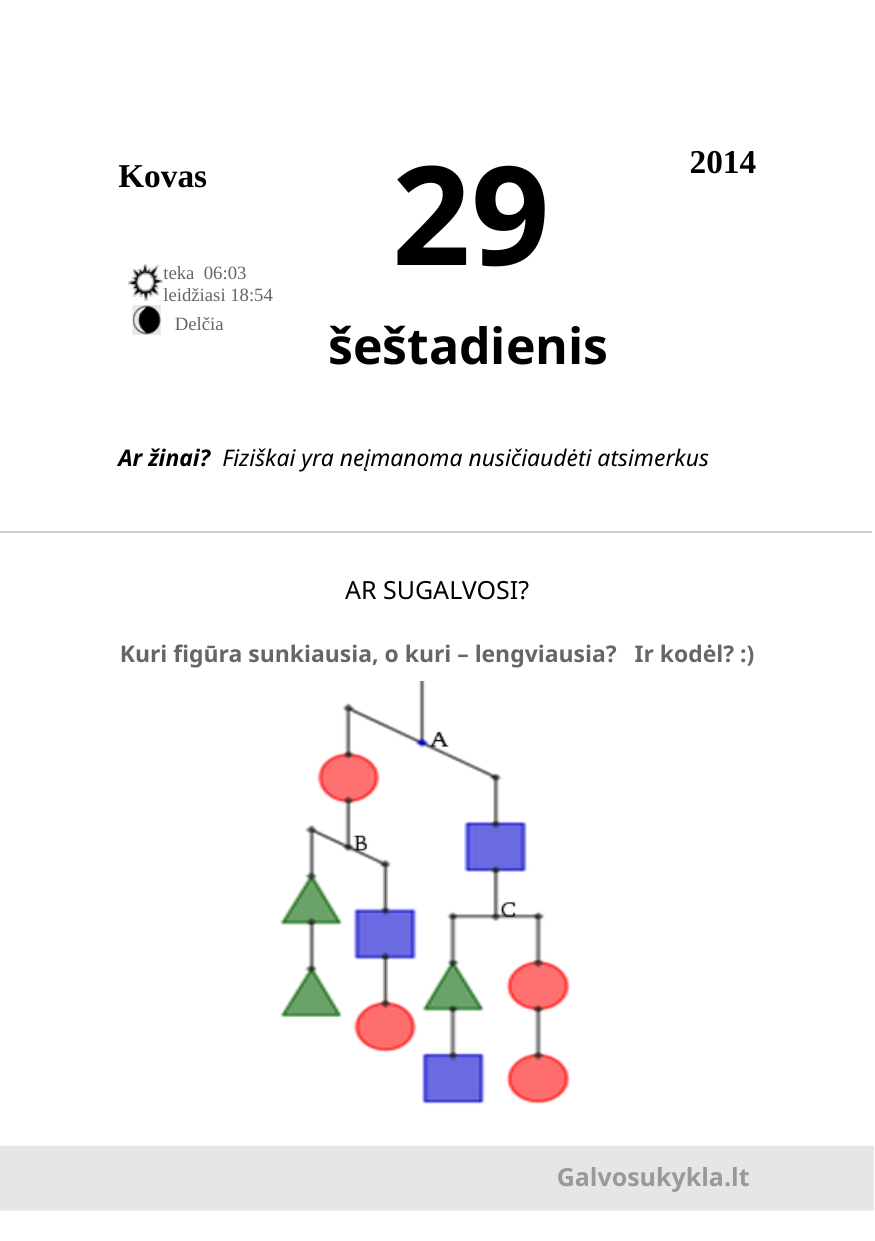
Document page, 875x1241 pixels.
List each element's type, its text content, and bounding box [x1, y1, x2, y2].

table_header 2014 [638, 118, 756, 379]
table_header Kovas teka 06:03 leidžiasi 18:54 Delčia [118, 118, 298, 379]
text Kuri figūra sunkiausia, o kuri – lengviausia? Ir kodėl? :) [118, 638, 756, 669]
text AR SUGALVOSI? [118, 573, 756, 607]
table_header 29 šeštadienis [299, 118, 638, 379]
text Ar žinai? Fiziškai yra neįmanoma nusičiaudėti atsimerkus [118, 442, 756, 473]
picture [235, 681, 639, 1118]
